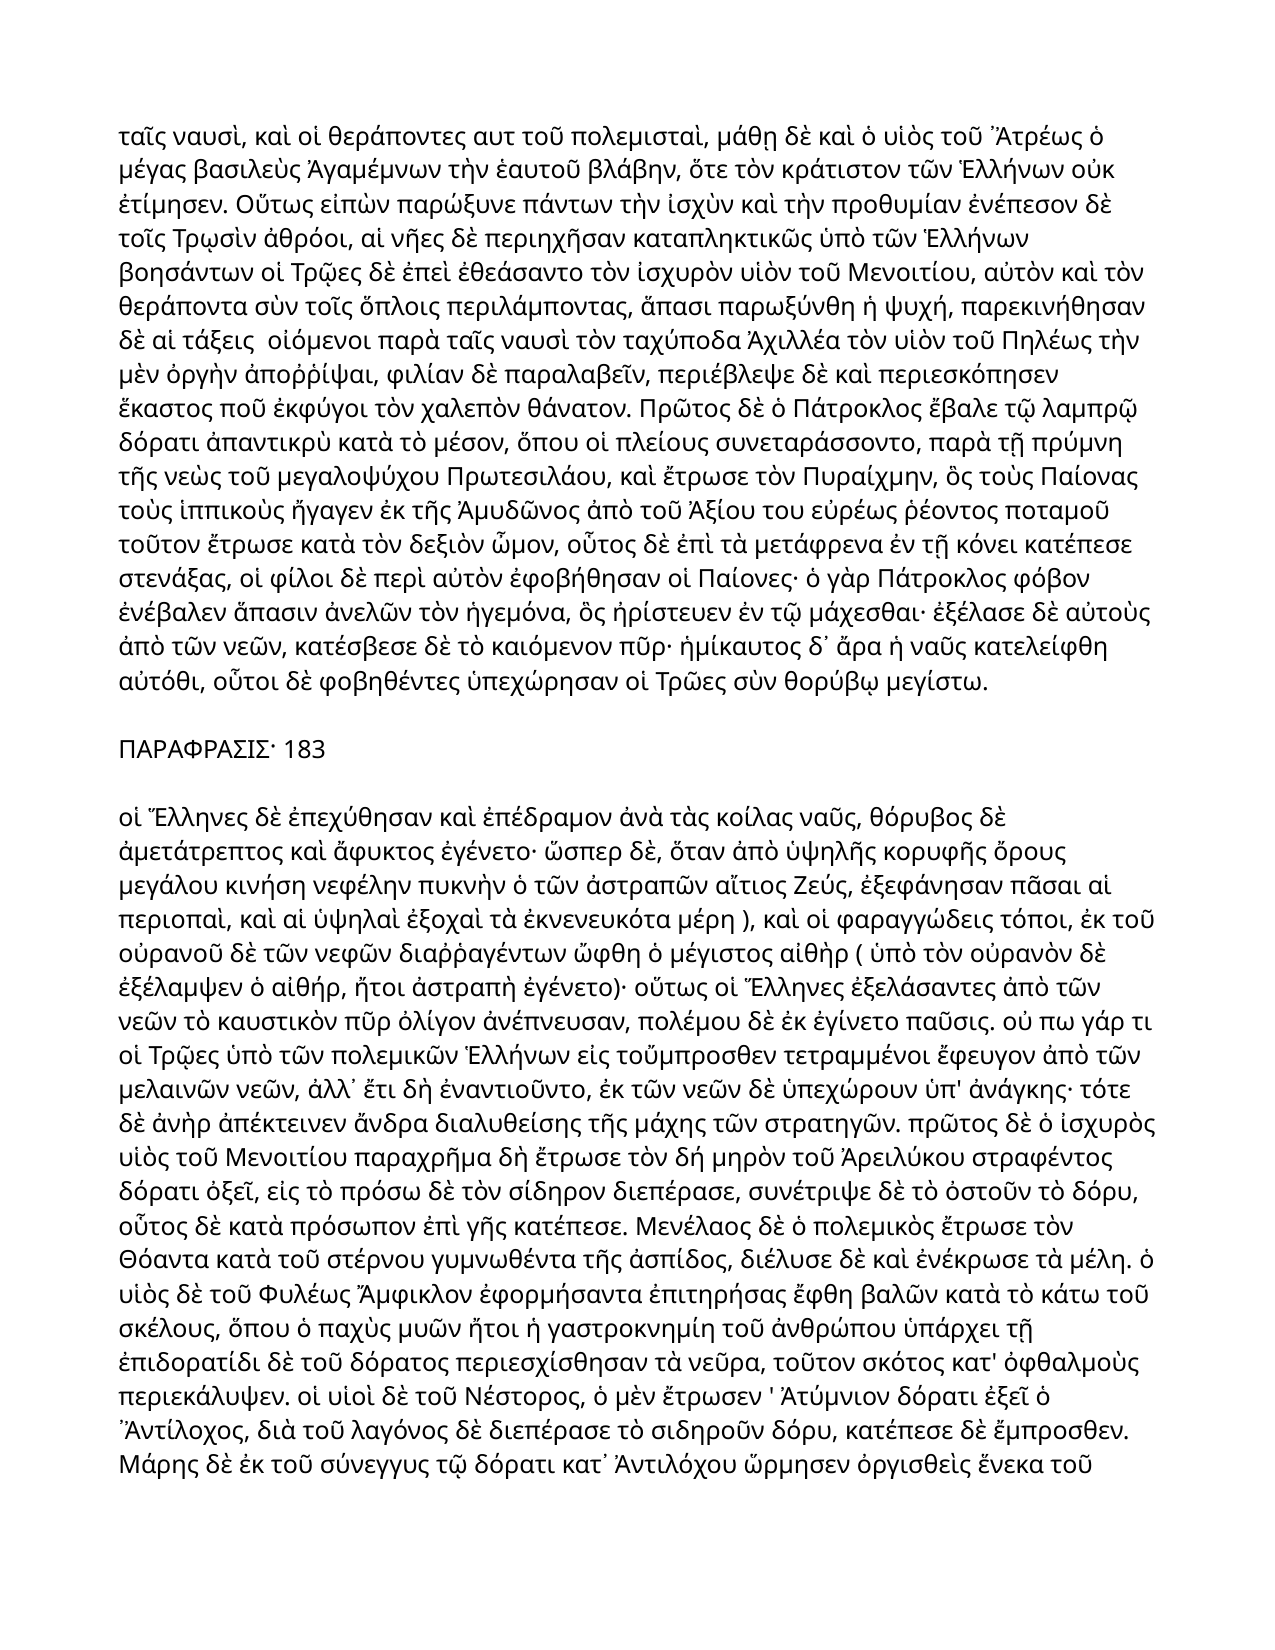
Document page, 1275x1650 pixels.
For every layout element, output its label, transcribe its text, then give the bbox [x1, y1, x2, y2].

text ταῖς ναυσὶ, καὶ οἱ θεράποντες αυτ τοῦ πολεμισταὶ, μάθῃ δὲ καὶ ὁ υἱὸς τοῦ ᾿Ἀτρέως ὁ μέγας βασιλεὺς Ἀγαμέμνων τὴν ἑαυτοῦ βλάβην, ὅτε τὸν κράτιστον τῶν Ἑλλήνων οὐκ ἐτίμησεν. Οὕτως εἰπὼν παρώξυνε πάντων τὴν ἰσχὺν καὶ τὴν προθυμίαν ἐνέπεσον δὲ τοῖς Τρῳσὶν ἀθρόοι, αἱ νῆες δὲ περιηχῆσαν καταπληκτικῶς ὑπὸ τῶν Ἑλλήνων βοησάντων οἱ Τρῷες δὲ ἐπεὶ ἐθεάσαντο τὸν ἰσχυρὸν υἱὸν τοῦ Μενοιτίου, αὐτὸν καὶ τὸν θεράποντα σὺν τοῖς ὅπλοις περιλάμποντας, ἅπασι παρωξύνθη ἡ ψυχή, παρεκινήθησαν δὲ αἱ τάξεις οἰόμενοι παρὰ ταῖς ναυσὶ τὸν ταχύποδα Ἀχιλλέα τὸν υἱὸν τοῦ Πηλέως τὴν μὲν ὀργὴν ἀποῤῥίψαι, φιλίαν δὲ παραλαβεῖν, περιέβλεψε δὲ καὶ περιεσκόπησεν ἕκαστος ποῦ ἐκφύγοι τὸν χαλεπὸν θάνατον. Πρῶτος δὲ ὁ Πάτροκλος ἔβαλε τῷ λαμπρῷ δόρατι ἀπαντικρὺ κατὰ τὸ μέσον, ὅπου οἱ πλείους συνεταράσσοντο, παρὰ τῇ πρύμνη τῆς νεὼς τοῦ μεγαλοψύχου Πρωτεσιλάου, καὶ ἔτρωσε τὸν Πυραίχμην, ὃς τοὺς Παίονας τοὺς ἱππικοὺς ἤγαγεν ἐκ τῆς Ἀμυδῶνος ἀπὸ τοῦ Ἀξίου του εὐρέως ῥέοντος ποταμοῦ τοῦτον ἔτρωσε κατὰ τὸν δεξιὸν ὦμον, οὗτος δὲ ἐπὶ τὰ μετάφρενα ἐν τῇ κόνει κατέπεσε στενάξας, οἱ φίλοι δὲ περὶ αὐτὸν ἐφοβήθησαν οἱ Παίονες· ὁ γὰρ Πάτροκλος φόβον ἐνέβαλεν ἅπασιν ἀνελῶν τὸν ἡγεμόνα, ὃς ἠρίστευεν ἐν τῷ μάχεσθαι· ἐξέλασε δὲ αὐτοὺς ἀπὸ τῶν νεῶν, κατέσβεσε δὲ τὸ καιόμενον πῦρ· ἡμίκαυτος δ᾽ ἄρα ἡ ναῦς κατελείφθη αὐτόθι, οὗτοι δὲ φοβηθέντες ὑπεχώρησαν οἱ Τρῶες σὺν θορύβῳ μεγίστω. [118, 118, 1157, 697]
text ΠAPΑΦΡΑΣΙΣ· 183 [118, 731, 1157, 765]
text οἱ Ἕλληνες δὲ ἐπεχύθησαν καὶ ἐπέδραμον ἀνὰ τὰς κοίλας ναῦς, θόρυβος δὲ ἀμετάτρεπτος καὶ ἄφυκτος ἐγένετο· ὥσπερ δὲ, ὅταν ἀπὸ ὑψηλῆς κορυφῆς ὄρους μεγάλου κινήση νεφέλην πυκνὴν ὁ τῶν ἀστραπῶν αἴτιος Ζεύς, ἐξεφάνησαν πᾶσαι αἱ περιοπαὶ, καὶ αἱ ὑψηλαὶ ἐξοχαὶ τὰ ἐκνενευκότα μέρη ), καὶ οἱ φαραγγώδεις τόποι, ἐκ τοῦ οὐρανοῦ δὲ τῶν νεφῶν διαῤῥαγέντων ὤφθη ὁ μέγιστος αἰθὴρ ( ὑπὸ τὸν οὐρανὸν δὲ ἐξέλαμψεν ὁ αἰθήρ, ἤτοι ἀστραπὴ ἐγένετο)· οὕτως οἱ Ἕλληνες ἐξελάσαντες ἀπὸ τῶν νεῶν τὸ καυστικὸν πῦρ ὀλίγον ἀνέπνευσαν, πολέμου δὲ ἐκ ἐγίνετο παῦσις. οὐ πω γάρ τι οἱ Τρῷες ὑπὸ τῶν πολεμικῶν Ἑλλήνων εἰς τοὔμπροσθεν τετραμμένοι ἔφευγον ἀπὸ τῶν μελαινῶν νεῶν, ἀλλ᾽ ἔτι δὴ ἐναντιοῦντο, ἐκ τῶν νεῶν δὲ ὑπεχώρουν ὑπ' ἀνάγκης· τότε δὲ ἀνὴρ ἀπέκτεινεν ἄνδρα διαλυθείσης τῆς μάχης τῶν στρατηγῶν. πρῶτος δὲ ὁ ἰσχυρὸς υἱὸς τοῦ Μενοιτίου παραχρῆμα δὴ ἔτρωσε τὸν δή μηρὸν τοῦ Ἀρειλύκου στραφέντος δόρατι ὀξεῖ, εἰς τὸ πρόσω δὲ τὸν σίδηρον διεπέρασε, συνέτριψε δὲ τὸ ὀστοῦν τὸ δόρυ, οὗτος δὲ κατὰ πρόσωπον ἐπὶ γῆς κατέπεσε. Μενέλαος δὲ ὁ πολεμικὸς ἔτρωσε τὸν Θόαντα κατὰ τοῦ στέρνου γυμνωθέντα τῆς ἀσπίδος, διέλυσε δὲ καὶ ἐνέκρωσε τὰ μέλη. ὁ υἱὸς δὲ τοῦ Φυλέως Ἄμφικλον ἐφορμήσαντα ἐπιτηρήσας ἔφθη βαλῶν κατὰ τὸ κάτω τοῦ σκέλους, ὅπου ὁ παχὺς μυῶν ἤτοι ἡ γαστροκνημίη τοῦ ἀνθρώπου ὑπάρχει τῇ ἐπιδορατίδι δὲ τοῦ δόρατος περιεσχίσθησαν τὰ νεῦρα, τοῦτον σκότος κατ' ὀφθαλμοὺς περιεκάλυψεν. οἱ υἱοὶ δὲ τοῦ Νέστορος, ὁ μὲν ἔτρωσεν ' Ἀτύμνιον δόρατι ἐξεῖ ὁ ᾿Ἀντίλοχος, διὰ τοῦ λαγόνος δὲ διεπέρασε τὸ σιδηροῦν δόρυ, κατέπεσε δὲ ἔμπροσθεν. Μάρης δὲ ἐκ τοῦ σύνεγγυς τῷ δόρατι κατ᾿ Ἀντιλόχου ὥρμησεν ὀργισθεὶς ἕνεκα τοῦ [118, 799, 1157, 1481]
